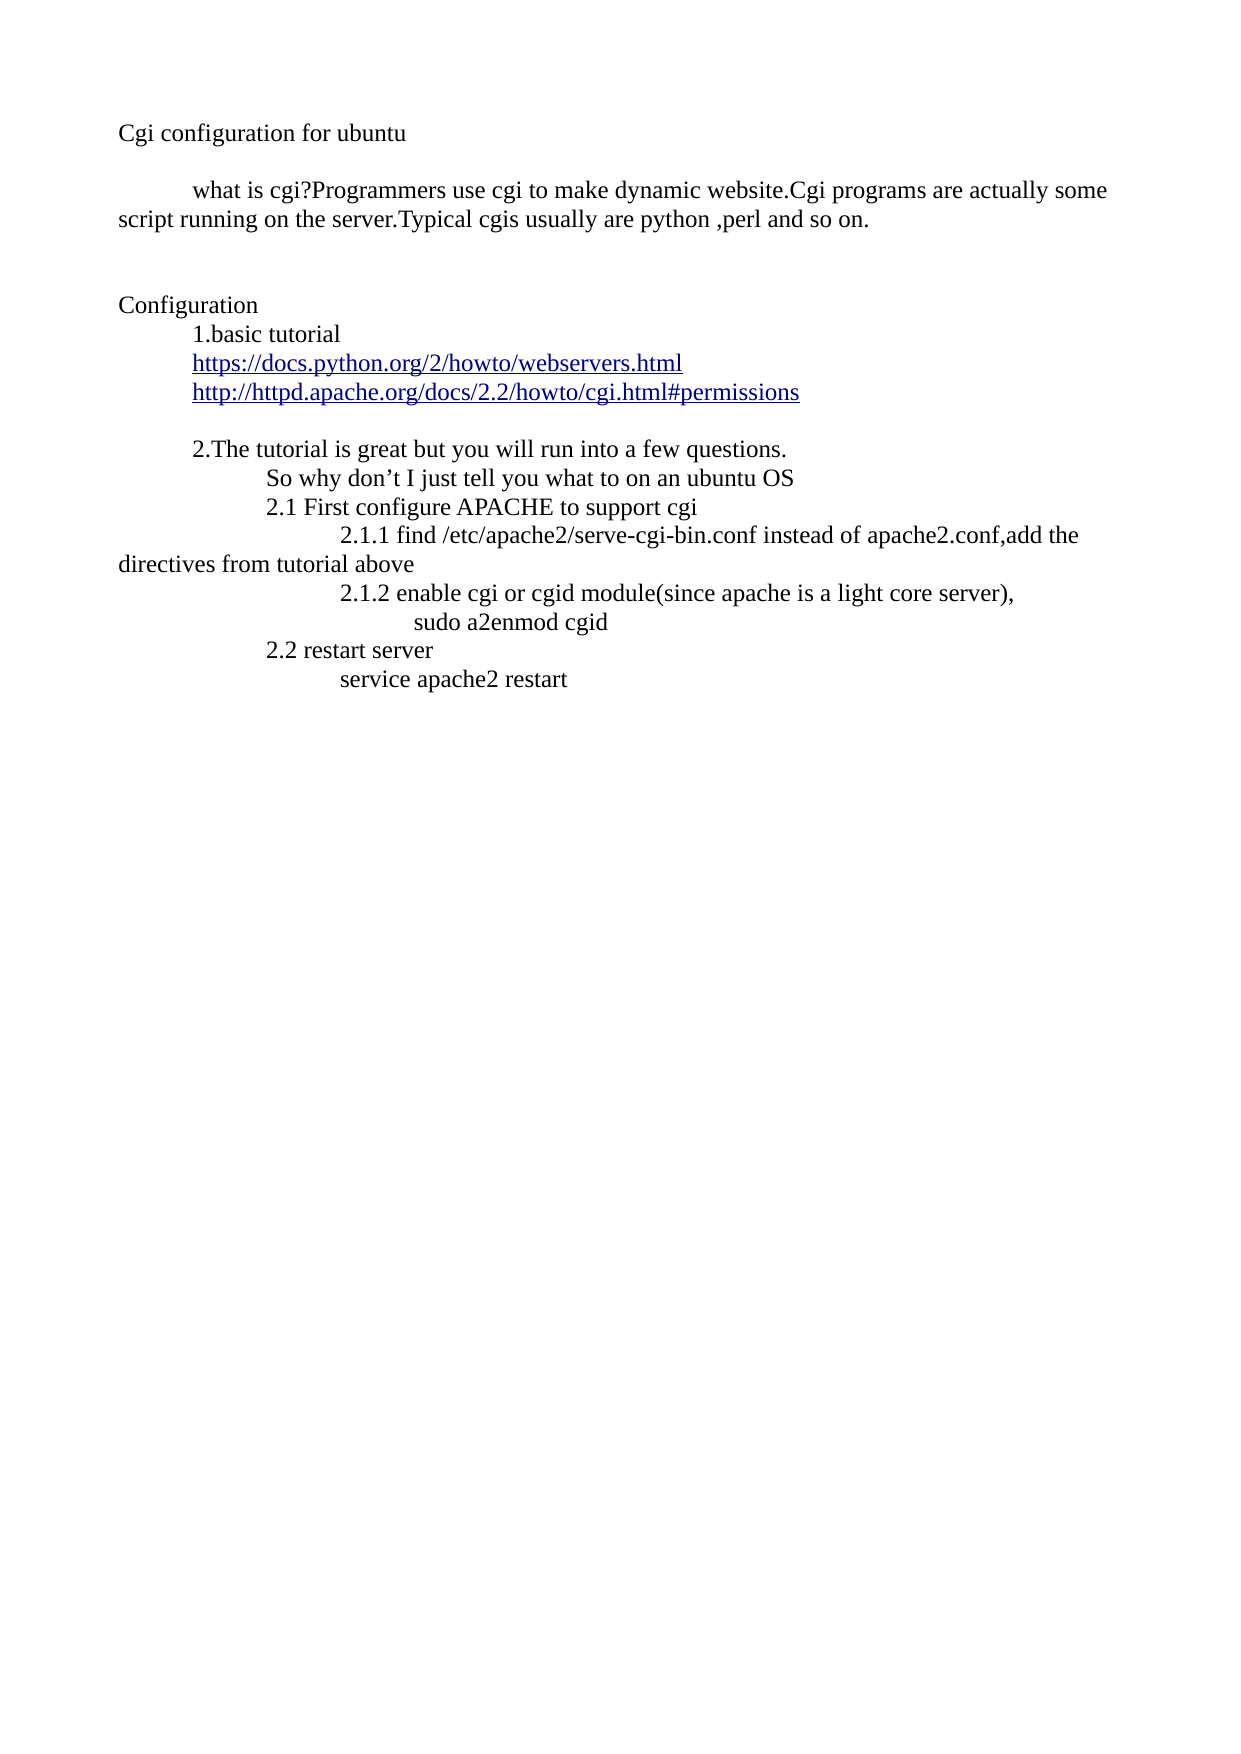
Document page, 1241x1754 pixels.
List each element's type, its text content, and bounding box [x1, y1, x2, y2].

text Configuration [118, 291, 1122, 319]
text So why don’t I just tell you what to on an ubuntu OS [118, 463, 1122, 492]
text http://httpd.apache.org/docs/2.2/howto/cgi.html#permissions [118, 377, 1122, 406]
text 2.1.2 enable cgi or cgid module(since apache is a light core server), [118, 578, 1122, 607]
text what is cgi?Programmers use cgi to make dynamic website.Cgi programs are actually some script running on the server.Typical cgis usually are python ,perl and so on. [118, 176, 1122, 233]
text Cgi configuration for ubuntu [118, 118, 1122, 147]
text 2.The tutorial is great but you will run into a few questions. [118, 434, 1122, 463]
text 2.2 restart server [118, 636, 1122, 664]
text 1.basic tutorial [118, 319, 1122, 348]
text sudo a2enmod cgid [118, 607, 1122, 636]
text 2.1.1 find /etc/apache2/serve-cgi-bin.conf instead of apache2.conf,add the directives from tutorial above [118, 521, 1122, 578]
text service apache2 restart [118, 664, 1122, 693]
text 2.1 First configure APACHE to support cgi [118, 492, 1122, 521]
text https://docs.python.org/2/howto/webservers.html [118, 348, 1122, 377]
